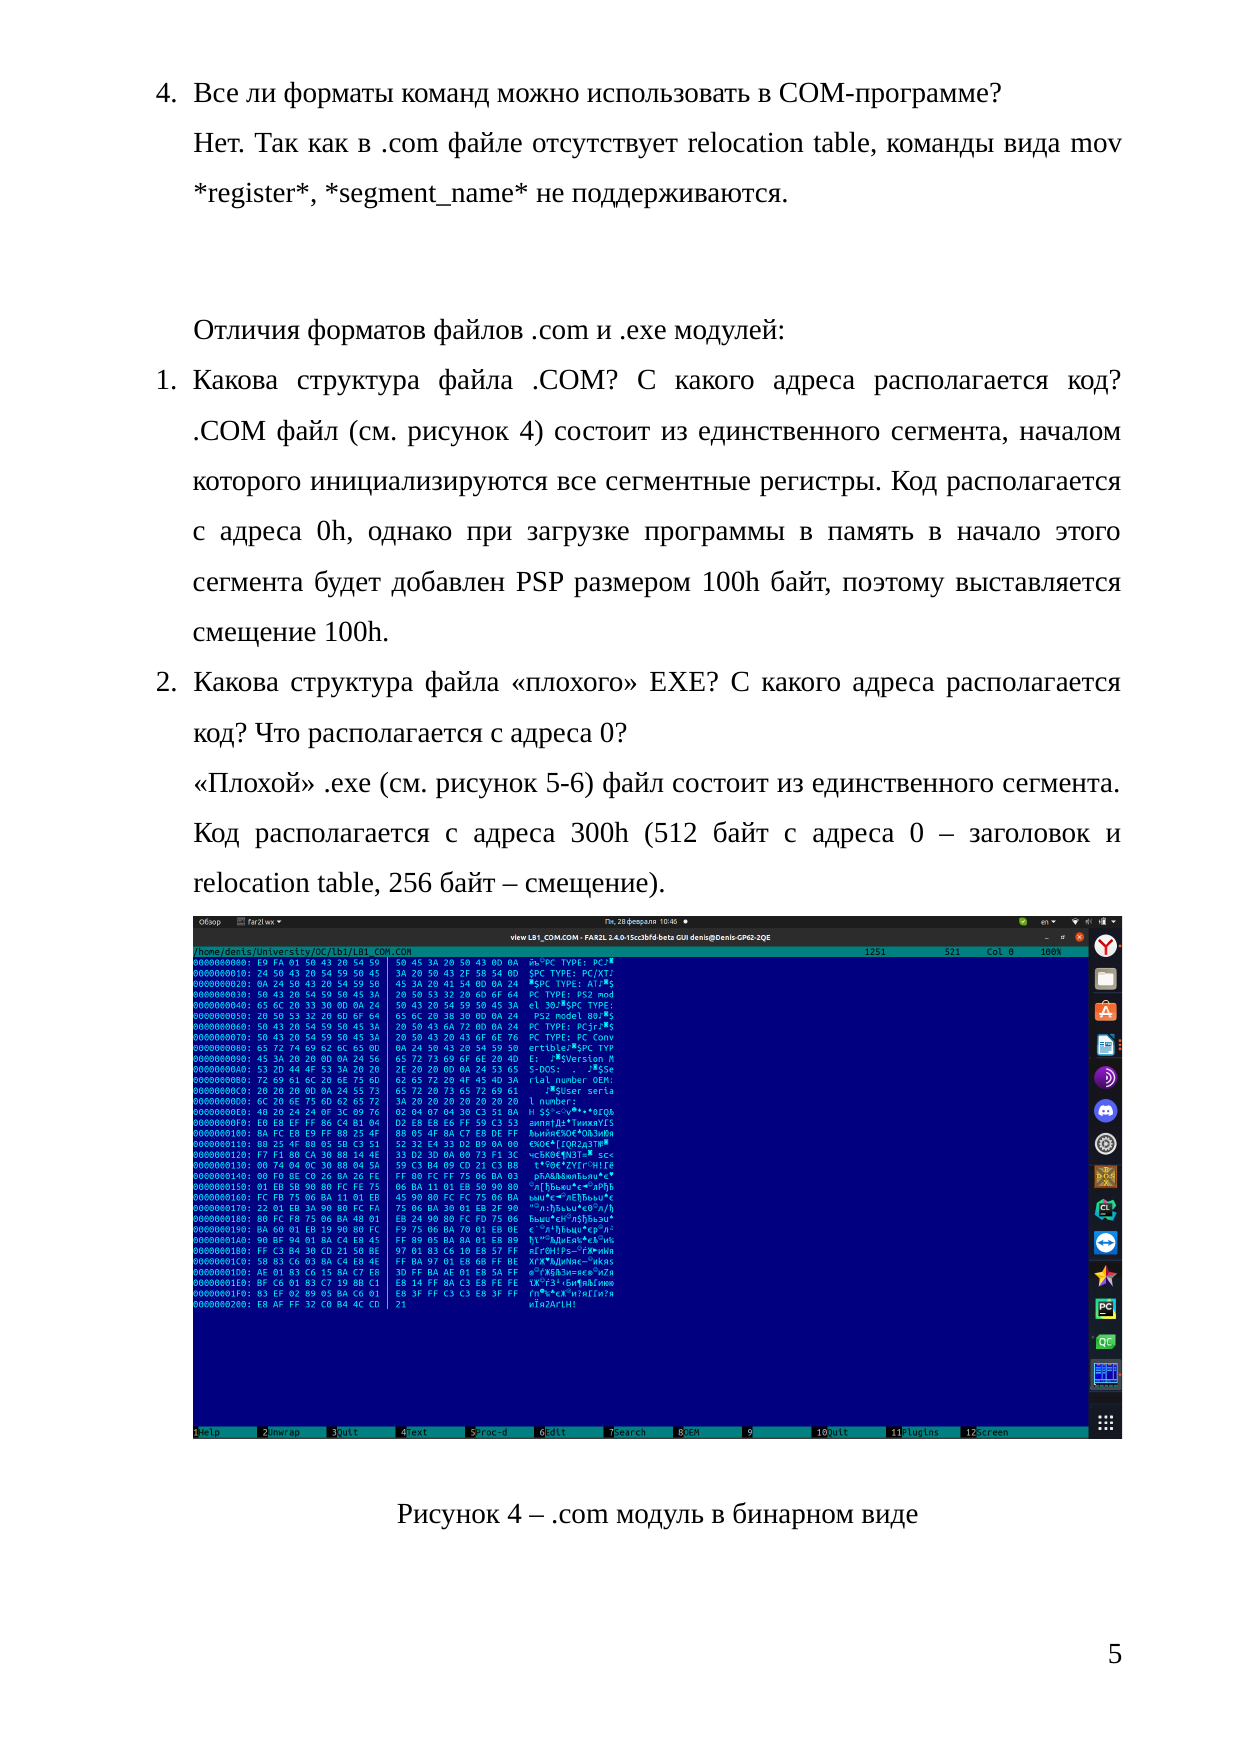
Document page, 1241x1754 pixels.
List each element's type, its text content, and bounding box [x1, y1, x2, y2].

list Какова структура файла .COM? С какого адреса располагается код? .COM файл (см. рисунок 4) состоит из единственного сегмента, началом которого инициализируются все сегментные регистры. Код располагается с адреса 0h, однако при загрузке программы в память в начало этого сегмента будет добавлен PSP размером 100h байт, поэтому выставляется смещение 100h. [155, 362, 1122, 648]
picture [193, 916, 1123, 1439]
list Какова структура файла «плохого» EXE? С какого адреса располагается код? Что располагается с адреса 0? [156, 664, 1122, 748]
text «Плохой» .exe (см. рисунок 5-6) файл состоит из единственного сегмента. Код располагается с адреса 300h (512 байт с адреса 0 – заголовок и relocation table, 256 байт – смещение). [193, 765, 1122, 899]
list Все ли форматы команд можно использовать в COM-программе? [156, 75, 1122, 108]
text Отличия форматов файлов .com и .exe модулей: [193, 312, 1122, 346]
text Нет. Так как в .com файле отсутствует relocation table, команды вида mov *register*, *segment_name* не поддерживаются. [193, 125, 1122, 209]
text Рисунок 4 – .com модуль в бинарном виде [193, 1496, 1122, 1529]
